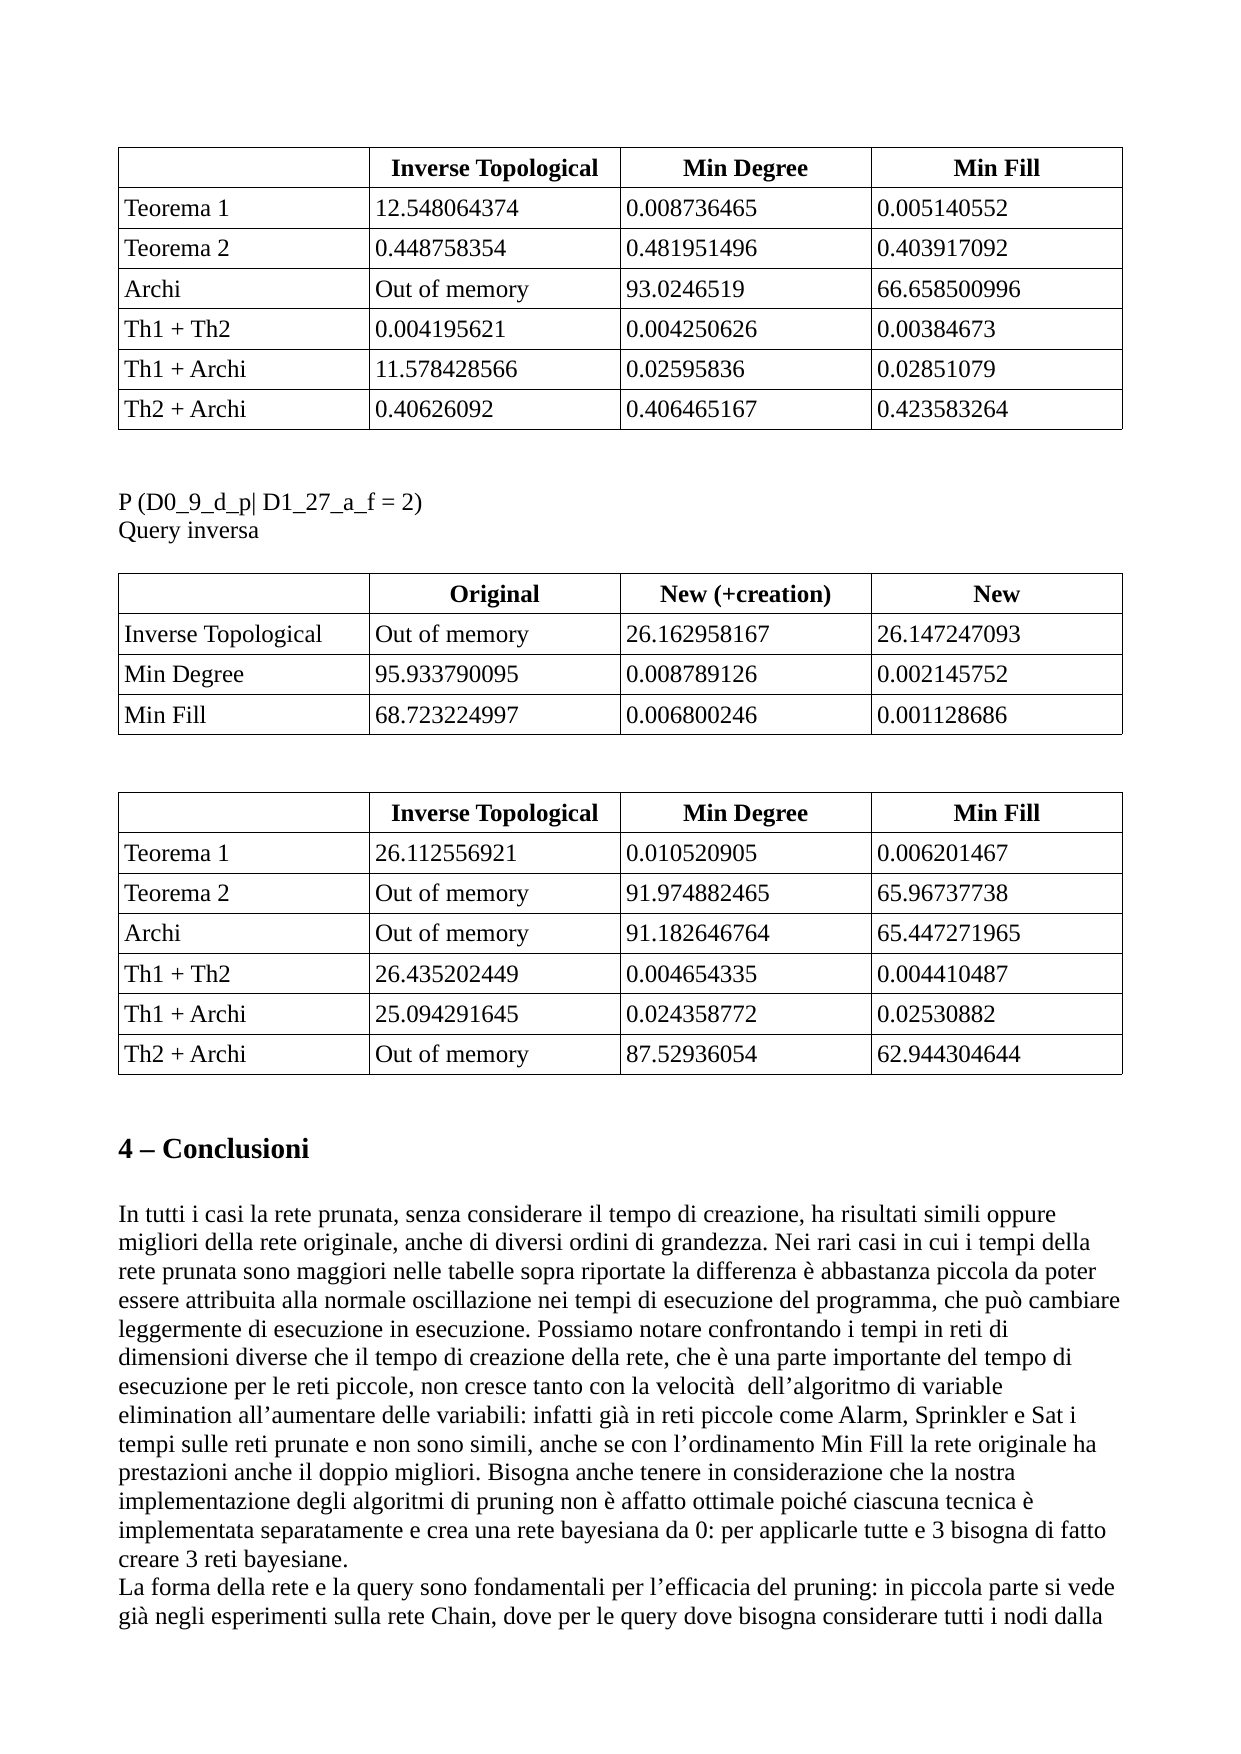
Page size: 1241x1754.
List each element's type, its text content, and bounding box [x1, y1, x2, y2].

table_cell 0.02851079 [872, 350, 1122, 389]
table_cell Th1 + Th2 [119, 309, 369, 348]
table_header [119, 793, 369, 832]
text P (D0_9_d_p| D1_27_a_f = 2) [118, 487, 1122, 515]
table_cell 65.96737738 [872, 874, 1122, 913]
table_header Min Degree [621, 793, 871, 832]
table_cell 0.008789126 [621, 655, 871, 694]
table_cell 68.723224997 [370, 695, 620, 734]
table_cell Archi [119, 914, 369, 953]
table_cell Th2 + Archi [119, 390, 369, 429]
table_cell Archi [119, 269, 369, 308]
table_header Original [370, 574, 620, 613]
table_cell Th1 + Th2 [119, 954, 369, 993]
table_cell Out of memory [370, 269, 620, 308]
table_cell 26.162958167 [621, 614, 871, 653]
table_cell 0.448758354 [370, 229, 620, 268]
table_cell 0.02595836 [621, 350, 871, 389]
table_cell 65.447271965 [872, 914, 1122, 953]
table_header [119, 148, 369, 187]
table_cell 0.004654335 [621, 954, 871, 993]
table_header Min Degree [621, 148, 871, 187]
table_cell 0.481951496 [621, 229, 871, 268]
table_header Inverse Topological [370, 793, 620, 832]
text 4 – Conclusioni [118, 1132, 1122, 1165]
table_cell Out of memory [370, 614, 620, 653]
table_header Min Fill [872, 148, 1122, 187]
table_cell 0.403917092 [872, 229, 1122, 268]
table_cell Out of memory [370, 914, 620, 953]
text Query inversa [118, 515, 1122, 544]
table_cell 0.005140552 [872, 188, 1122, 227]
table_cell 0.02530882 [872, 994, 1122, 1034]
table_cell 0.40626092 [370, 390, 620, 429]
table_cell 91.182646764 [621, 914, 871, 953]
table_cell 26.147247093 [872, 614, 1122, 653]
table_cell 0.004250626 [621, 309, 871, 348]
table_cell 0.008736465 [621, 188, 871, 227]
table_cell 87.52936054 [621, 1035, 871, 1074]
table_cell Th2 + Archi [119, 1035, 369, 1074]
table_header Inverse Topological [370, 148, 620, 187]
table_cell Teorema 2 [119, 229, 369, 268]
table_cell 0.006201467 [872, 833, 1122, 872]
table_cell 95.933790095 [370, 655, 620, 694]
table_cell 0.423583264 [872, 390, 1122, 429]
table_cell 91.974882465 [621, 874, 871, 913]
table_cell 11.578428566 [370, 350, 620, 389]
table_cell Teorema 2 [119, 874, 369, 913]
table_cell 0.010520905 [621, 833, 871, 872]
table_header New (+creation) [621, 574, 871, 613]
table_cell 66.658500996 [872, 269, 1122, 308]
table_cell 0.002145752 [872, 655, 1122, 694]
text In tutti i casi la rete prunata, senza considerare il tempo di creazione, ha risultati simili oppure migliori della rete originale, anche di diversi ordini di grandezza. Nei rari casi in cui i tempi della rete prunata sono maggiori nelle tabelle sopra riportate la differenza è abbastanza piccola da poter essere attribuita alla normale oscillazione nei tempi di esecuzione del programma, che può cambiare leggermente di esecuzione in esecuzione. Possiamo notare confrontando i tempi in reti di dimensioni diverse che il tempo di creazione della rete, che è una parte importante del tempo di esecuzione per le reti piccole, non cresce tanto con la velocità dell’algoritmo di variable elimination all’aumentare delle variabili: infatti già in reti piccole come Alarm, Sprinkler e Sat i tempi sulle reti prunate e non sono simili, anche se con l’ordinamento Min Fill la rete originale ha prestazioni anche il doppio migliori. Bisogna anche tenere in considerazione che la nostra implementazione degli algoritmi di pruning non è affatto ottimale poiché ciascuna tecnica è implementata separatamente e crea una rete bayesiana da 0: per applicarle tutte e 3 bisogna di fatto creare 3 reti bayesiane. [118, 1199, 1122, 1572]
table_cell 0.004195621 [370, 309, 620, 348]
table_cell 0.006800246 [621, 695, 871, 734]
table_cell 0.406465167 [621, 390, 871, 429]
table_cell 0.001128686 [872, 695, 1122, 734]
table_header [119, 574, 369, 613]
table_cell 0.00384673 [872, 309, 1122, 348]
table_cell Teorema 1 [119, 188, 369, 227]
table_cell 26.435202449 [370, 954, 620, 993]
table_cell 0.024358772 [621, 994, 871, 1034]
table_cell Th1 + Archi [119, 994, 369, 1034]
table_header New [872, 574, 1122, 613]
table_cell 26.112556921 [370, 833, 620, 872]
table_cell 25.094291645 [370, 994, 620, 1034]
table_cell 12.548064374 [370, 188, 620, 227]
table_cell 62.944304644 [872, 1035, 1122, 1074]
table_cell Min Fill [119, 695, 369, 734]
table_header Min Fill [872, 793, 1122, 832]
table_cell Inverse Topological [119, 614, 369, 653]
text La forma della rete e la query sono fondamentali per l’efficacia del pruning: in piccola parte si vede già negli esperimenti sulla rete Chain, dove per le query dove bisogna considerare tutti i nodi dalla [118, 1572, 1122, 1630]
table_cell Teorema 1 [119, 833, 369, 872]
table_cell Out of memory [370, 874, 620, 913]
table_cell Min Degree [119, 655, 369, 694]
table_cell 0.004410487 [872, 954, 1122, 993]
table_cell Th1 + Archi [119, 350, 369, 389]
table_cell 93.0246519 [621, 269, 871, 308]
table_cell Out of memory [370, 1035, 620, 1074]
